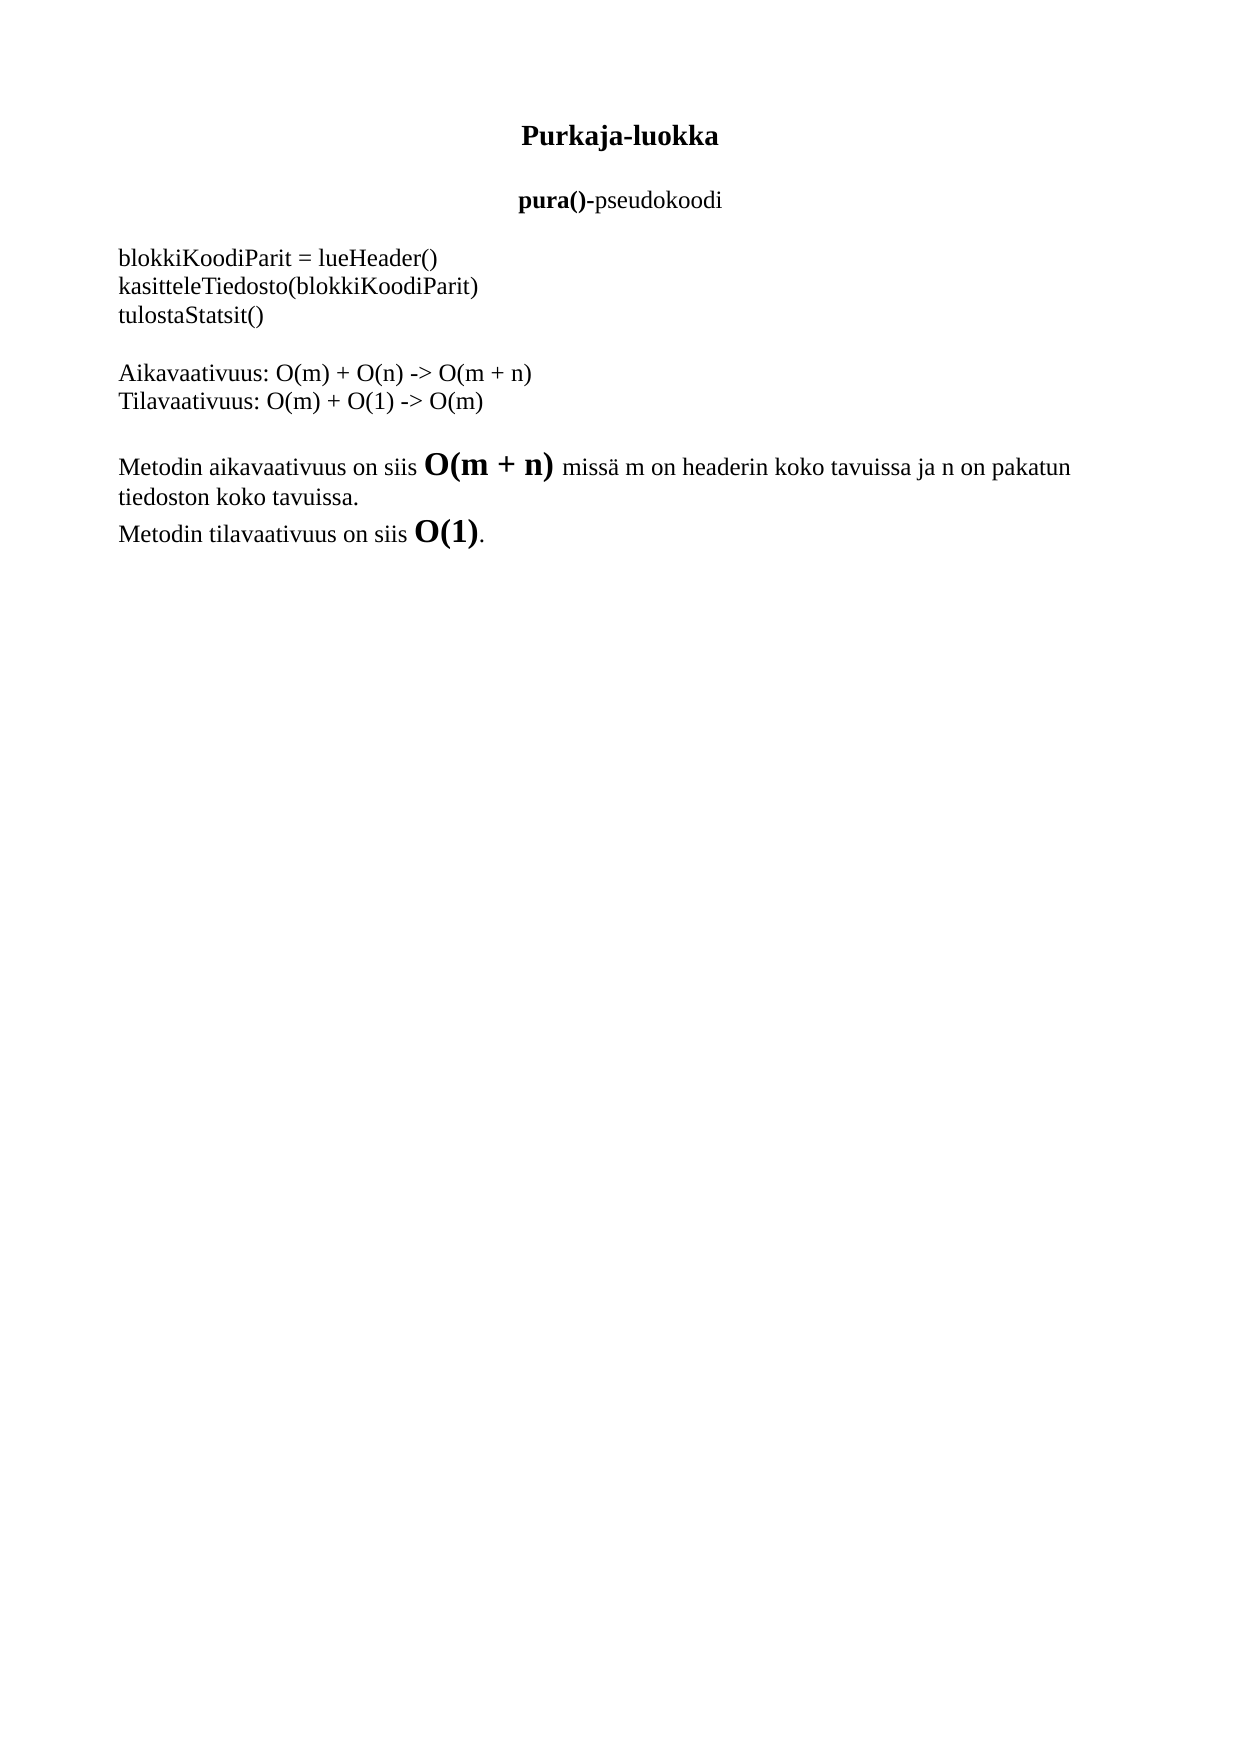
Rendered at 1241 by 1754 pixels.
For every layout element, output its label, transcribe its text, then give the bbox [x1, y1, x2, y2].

text Purkaja-luokka [118, 118, 1122, 152]
text blokkiKoodiParit = lueHeader() [118, 243, 1122, 271]
text Aikavaativuus: O(m) + O(n) -> O(m + n) [118, 358, 1122, 386]
text Metodin tilavaativuus on siis O(1). [118, 511, 1122, 549]
text Tilavaativuus: O(m) + O(1) -> O(m) [118, 386, 1122, 415]
text tulostaStatsit() [118, 300, 1122, 329]
text kasitteleTiedosto(blokkiKoodiParit) [118, 271, 1122, 300]
text Metodin aikavaativuus on siis O(m + n) missä m on headerin koko tavuissa ja n on pakatun tiedoston koko tavuissa. [118, 444, 1122, 511]
text pura()-pseudokoodi [118, 185, 1122, 214]
